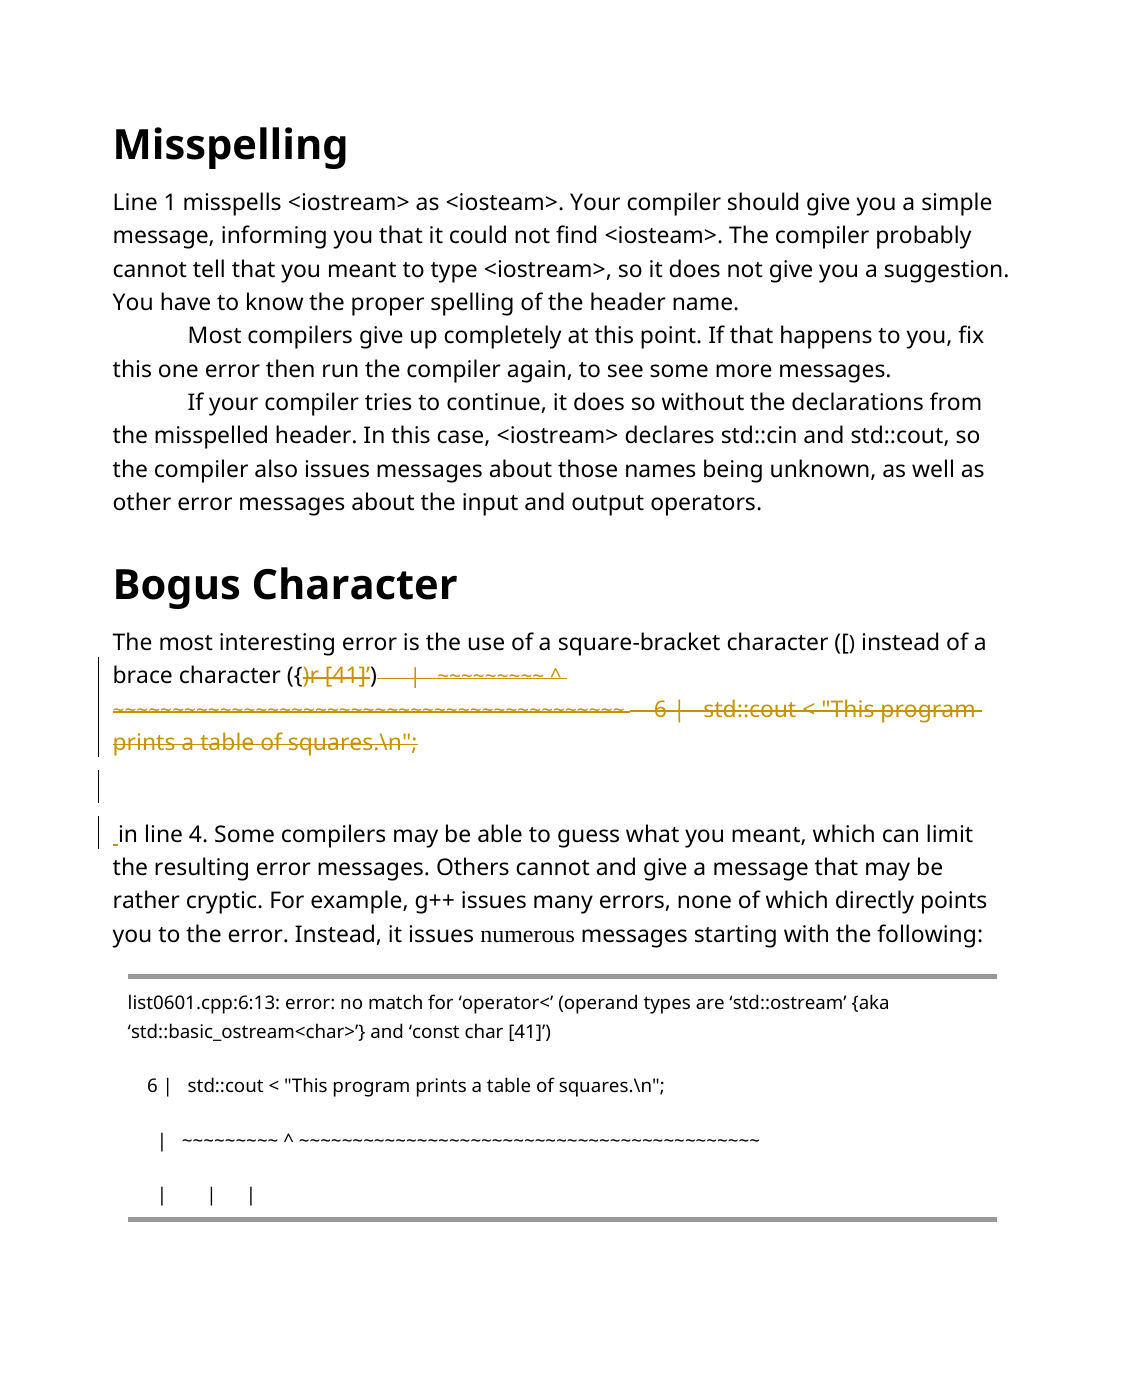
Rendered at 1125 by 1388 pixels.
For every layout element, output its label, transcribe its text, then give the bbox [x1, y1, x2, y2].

text Line 1 misspells <iostream> as <iosteam>. Your compiler should give you a simple message, informing you that it could not find <iosteam>. The compiler probably cannot tell that you meant to type <iostream>, so it does not give you a suggestion. You have to know the proper spelling of the header name. [112, 184, 1012, 317]
text Most compilers give up completely at this point. If that happens to you, fix this one error then run the compiler again, to see some more messages. [112, 317, 1012, 384]
text | ~~~~~~~~~ ^ ~~~~~~~~~~~~~~~~~~~~~~~~~~~~~~~~~~~~~~~~~~~ [127, 1112, 997, 1152]
subtitle Misspelling [112, 115, 1012, 171]
text The most interesting error is the use of a square-bracket character ([) instead of a brace character ({) in line 4. Some compilers may be able to guess what you meant, which can limit the resulting error messages. Others cannot and give a message that may be rather cryptic. For example, g++ issues many errors, none of which directly points you to the error. Instead, it issues numerous messages starting with the following: [112, 624, 1012, 757]
text 6 | std::cout < "This program prints a table of squares.\n"; [127, 1058, 997, 1098]
text list0601.cpp:6:13: error: no match for ‘operator<’ (operand types are ‘std::ostream’ {aka ‘std::basic_ostream<char>’} and ‘const char [41]’) [127, 975, 997, 1044]
subtitle Bogus Character [112, 555, 1012, 612]
text If your compiler tries to continue, it does so without the declarations from the misspelled header. In this case, <iostream> declares std::cin and std::cout, so the compiler also issues messages about those names being unknown, as well as other error messages about the input and output operators. [112, 384, 1012, 517]
text | | | [127, 1166, 997, 1222]
